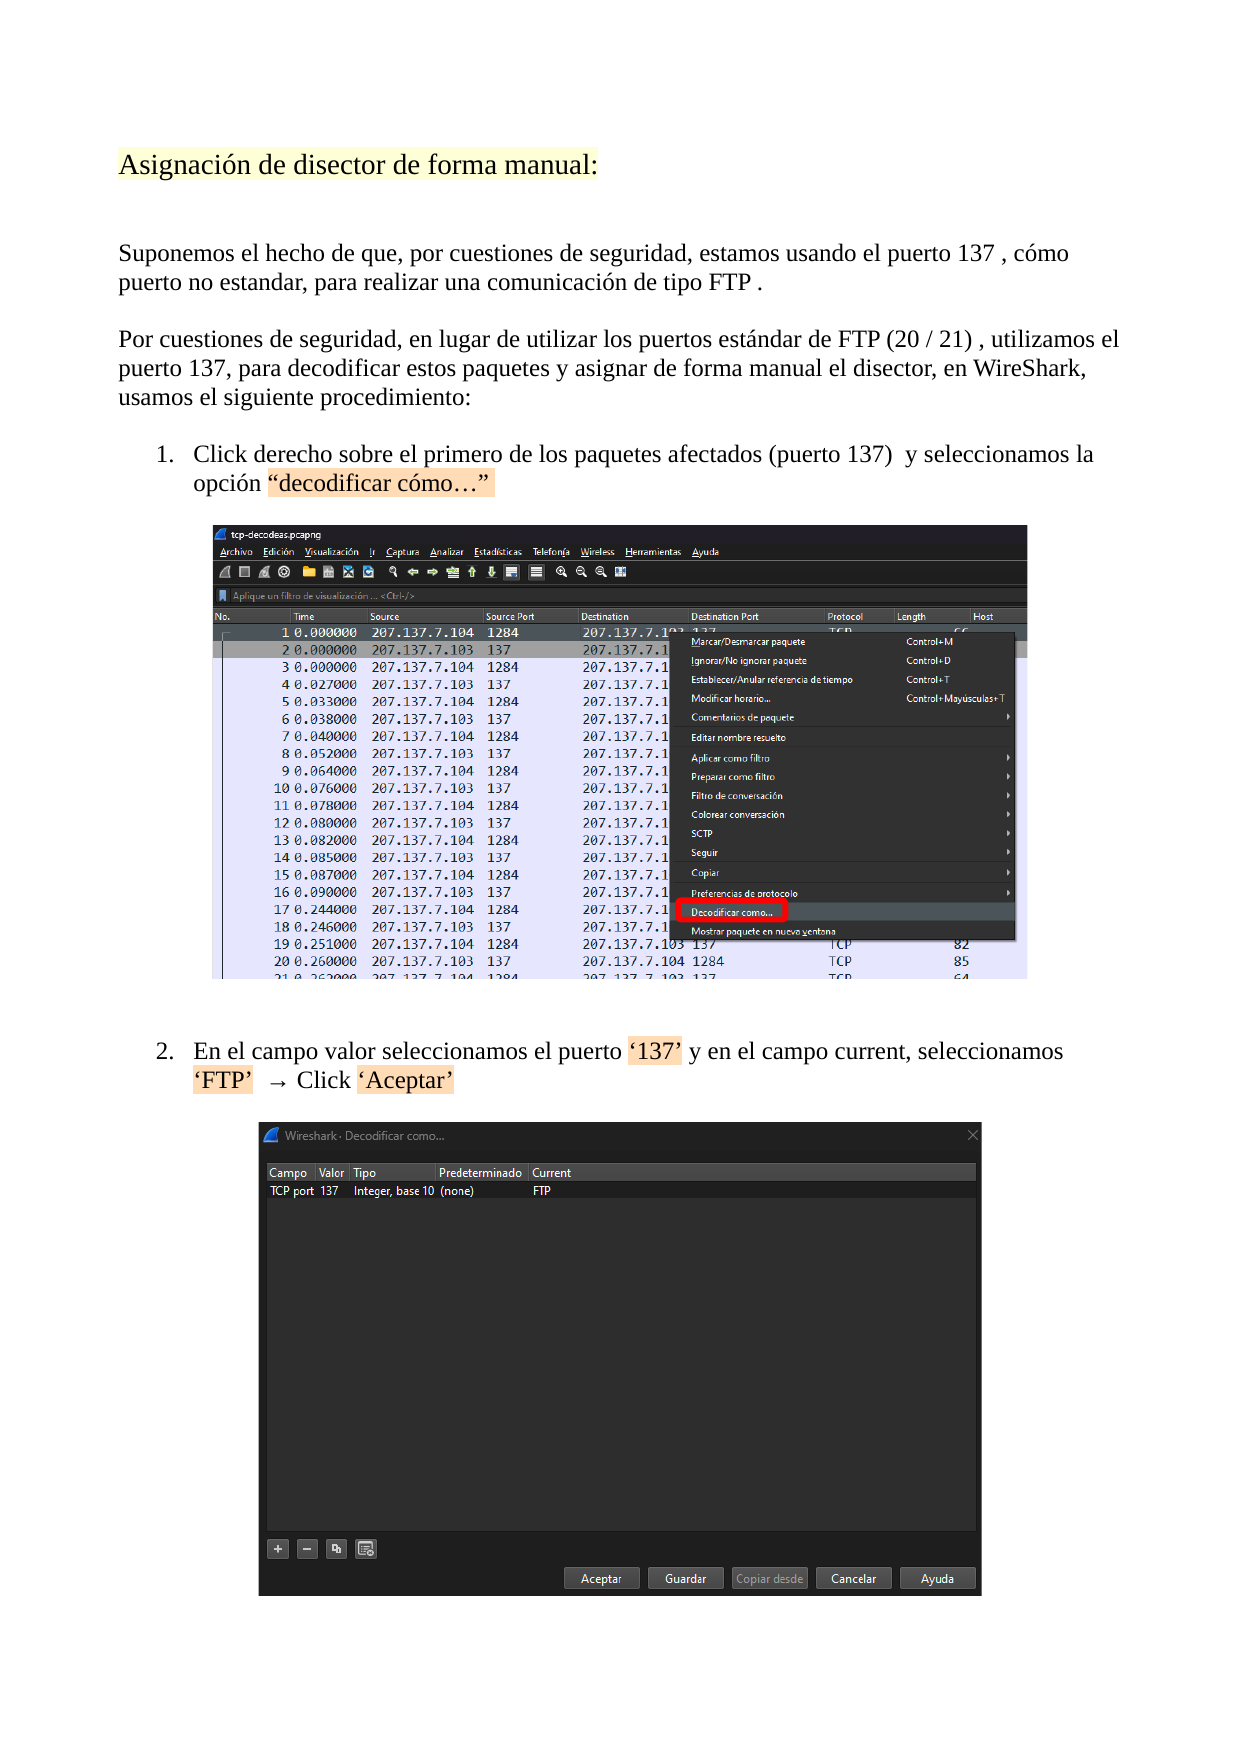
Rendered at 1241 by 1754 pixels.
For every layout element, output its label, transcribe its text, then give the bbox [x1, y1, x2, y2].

text Por cuestiones de seguridad, en lugar de utilizar los puertos estándar de FTP (20 / 21) , utilizamos el puerto 137, para decodificar estos paquetes y asignar de forma manual el disector, en WireShark, usamos el siguiente procedimiento: [118, 324, 1122, 410]
picture [212, 525, 1028, 979]
text Asignación de disector de forma manual: [118, 147, 1122, 180]
picture [258, 1122, 982, 1596]
list Click derecho sobre el primero de los paquetes afectados (puerto 137) y seleccionamos la opción “decodificar cómo…” [156, 439, 1122, 497]
list En el campo valor seleccionamos el puerto ‘137’ y en el campo current, seleccionamos ‘FTP’ → Click ‘Aceptar’ [156, 1036, 1122, 1094]
text Suponemos el hecho de que, por cuestiones de seguridad, estamos usando el puerto 137 , cómo puerto no estandar, para realizar una comunicación de tipo FTP . [118, 238, 1122, 295]
